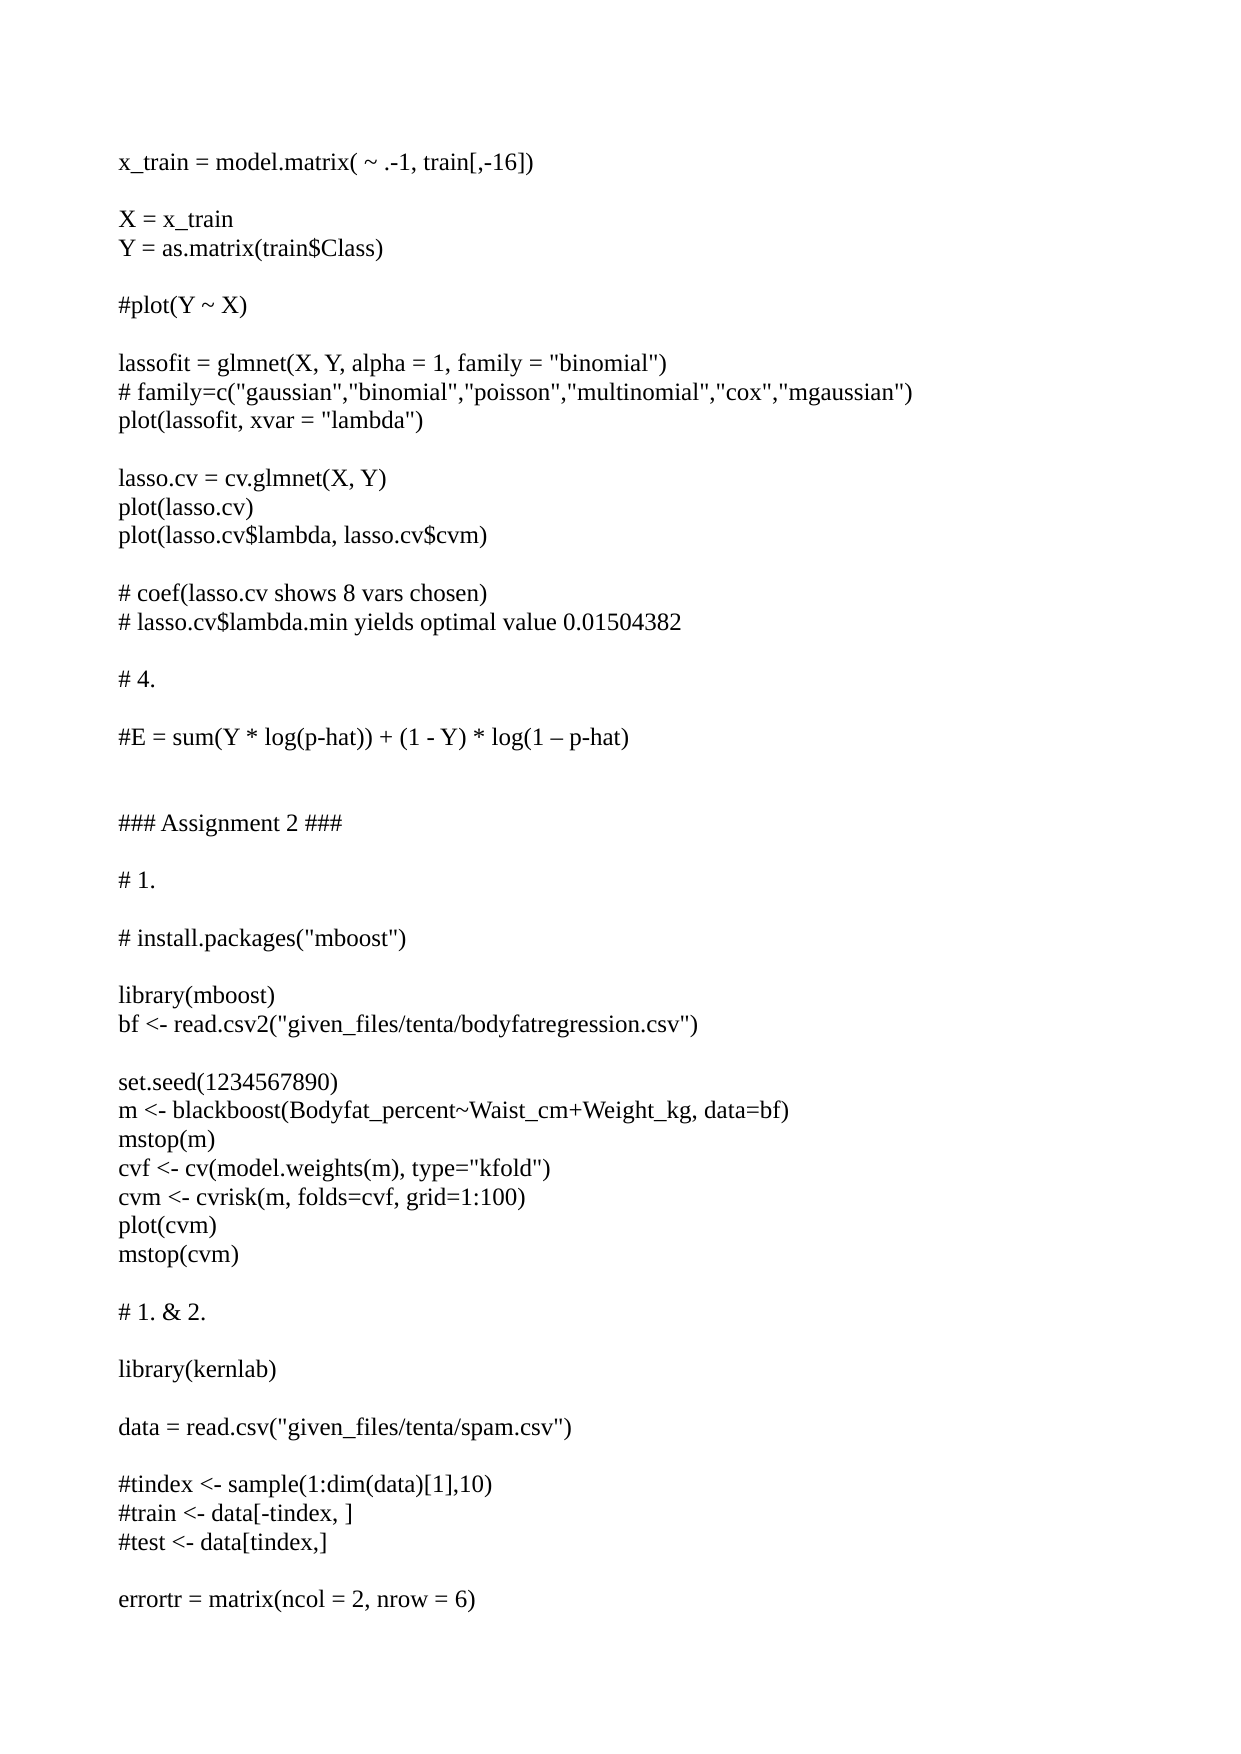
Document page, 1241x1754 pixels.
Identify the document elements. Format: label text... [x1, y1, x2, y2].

text m <- blackboost(Bodyfat_percent~Waist_cm+Weight_kg, data=bf) [118, 1096, 1122, 1124]
text Y = as.matrix(train$Class) [118, 233, 1122, 262]
text # 1. [118, 866, 1122, 894]
text # lasso.cv$lambda.min yields optimal value 0.01504382 [118, 607, 1122, 636]
text # install.packages("mboost") [118, 923, 1122, 952]
text plot(lasso.cv) [118, 492, 1122, 521]
text # coef(lasso.cv shows 8 vars chosen) [118, 578, 1122, 607]
text mstop(m) [118, 1124, 1122, 1153]
text mstop(cvm) [118, 1239, 1122, 1268]
text lassofit = glmnet(X, Y, alpha = 1, family = "binomial") [118, 348, 1122, 377]
text # 4. [118, 664, 1122, 693]
text #E = sum(Y * log(p-hat)) + (1 - Y) * log(1 – p-hat) [118, 722, 1122, 751]
text set.seed(1234567890) [118, 1067, 1122, 1096]
text cvm <- cvrisk(m, folds=cvf, grid=1:100) [118, 1182, 1122, 1211]
text #train <- data[-tindex, ] [118, 1498, 1122, 1527]
text plot(lassofit, xvar = "lambda") [118, 406, 1122, 434]
text errortr = matrix(ncol = 2, nrow = 6) [118, 1584, 1122, 1613]
text data = read.csv("given_files/tenta/spam.csv") [118, 1412, 1122, 1441]
text library(mboost) [118, 981, 1122, 1009]
text # 1. & 2. [118, 1297, 1122, 1326]
text #test <- data[tindex,] [118, 1527, 1122, 1556]
text bf <- read.csv2("given_files/tenta/bodyfatregression.csv") [118, 1009, 1122, 1038]
text lasso.cv = cv.glmnet(X, Y) [118, 463, 1122, 492]
text #tindex <- sample(1:dim(data)[1],10) [118, 1469, 1122, 1498]
text plot(lasso.cv$lambda, lasso.cv$cvm) [118, 521, 1122, 549]
text cvf <- cv(model.weights(m), type="kfold") [118, 1153, 1122, 1182]
text ### Assignment 2 ### [118, 808, 1122, 837]
text x_train = model.matrix( ~ .-1, train[,-16]) [118, 147, 1122, 176]
text library(kernlab) [118, 1354, 1122, 1383]
text plot(cvm) [118, 1211, 1122, 1239]
text X = x_train [118, 204, 1122, 233]
text #plot(Y ~ X) [118, 291, 1122, 319]
text # family=c("gaussian","binomial","poisson","multinomial","cox","mgaussian") [118, 377, 1122, 406]
